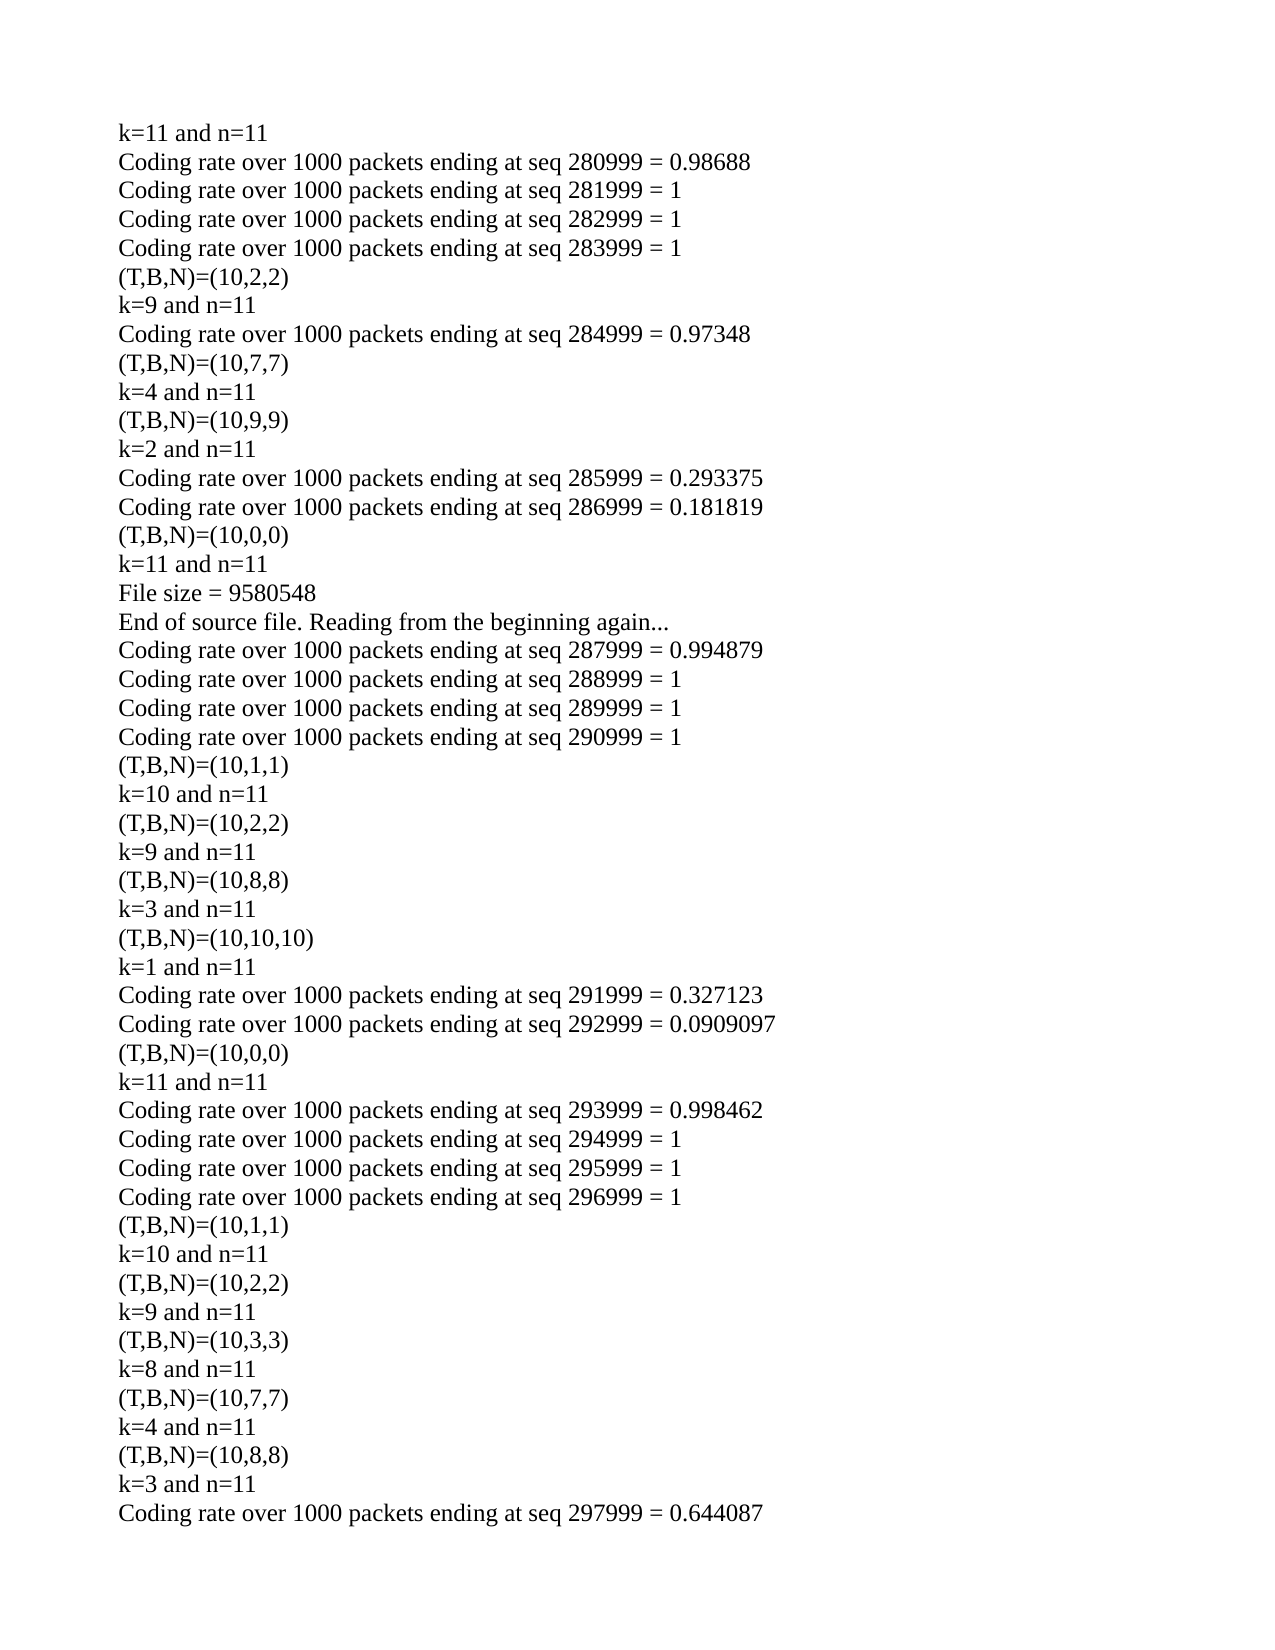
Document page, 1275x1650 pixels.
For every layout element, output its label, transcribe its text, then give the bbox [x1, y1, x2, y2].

text (T,B,N)=(10,7,7) [118, 1383, 1157, 1412]
text Coding rate over 1000 packets ending at seq 285999 = 0.293375 [118, 463, 1157, 492]
text Coding rate over 1000 packets ending at seq 290999 = 1 [118, 722, 1157, 751]
text k=2 and n=11 [118, 434, 1157, 463]
text (T,B,N)=(10,0,0) [118, 1038, 1157, 1067]
text Coding rate over 1000 packets ending at seq 283999 = 1 [118, 233, 1157, 262]
text k=4 and n=11 [118, 1412, 1157, 1441]
text Coding rate over 1000 packets ending at seq 296999 = 1 [118, 1182, 1157, 1211]
text Coding rate over 1000 packets ending at seq 286999 = 0.181819 [118, 492, 1157, 521]
text (T,B,N)=(10,3,3) [118, 1326, 1157, 1354]
text k=11 and n=11 [118, 549, 1157, 578]
text k=1 and n=11 [118, 952, 1157, 981]
text k=9 and n=11 [118, 1297, 1157, 1326]
text Coding rate over 1000 packets ending at seq 295999 = 1 [118, 1153, 1157, 1182]
text (T,B,N)=(10,2,2) [118, 1268, 1157, 1297]
text (T,B,N)=(10,2,2) [118, 808, 1157, 837]
text (T,B,N)=(10,0,0) [118, 521, 1157, 549]
text Coding rate over 1000 packets ending at seq 291999 = 0.327123 [118, 981, 1157, 1009]
text k=8 and n=11 [118, 1354, 1157, 1383]
text (T,B,N)=(10,1,1) [118, 751, 1157, 779]
text File size = 9580548 [118, 578, 1157, 607]
text Coding rate over 1000 packets ending at seq 294999 = 1 [118, 1124, 1157, 1153]
text k=3 and n=11 [118, 894, 1157, 923]
text (T,B,N)=(10,8,8) [118, 1441, 1157, 1469]
text k=11 and n=11 [118, 1067, 1157, 1096]
text (T,B,N)=(10,7,7) [118, 348, 1157, 377]
text (T,B,N)=(10,8,8) [118, 866, 1157, 894]
text k=10 and n=11 [118, 779, 1157, 808]
text k=10 and n=11 [118, 1239, 1157, 1268]
text k=4 and n=11 [118, 377, 1157, 406]
text (T,B,N)=(10,2,2) [118, 262, 1157, 291]
text Coding rate over 1000 packets ending at seq 284999 = 0.97348 [118, 319, 1157, 348]
text Coding rate over 1000 packets ending at seq 281999 = 1 [118, 176, 1157, 204]
text End of source file. Reading from the beginning again... [118, 607, 1157, 636]
text (T,B,N)=(10,1,1) [118, 1211, 1157, 1239]
text Coding rate over 1000 packets ending at seq 282999 = 1 [118, 204, 1157, 233]
text Coding rate over 1000 packets ending at seq 287999 = 0.994879 [118, 636, 1157, 664]
text k=11 and n=11 [118, 118, 1157, 147]
text Coding rate over 1000 packets ending at seq 292999 = 0.0909097 [118, 1009, 1157, 1038]
text k=9 and n=11 [118, 291, 1157, 319]
text Coding rate over 1000 packets ending at seq 288999 = 1 [118, 664, 1157, 693]
text Coding rate over 1000 packets ending at seq 289999 = 1 [118, 693, 1157, 722]
text Coding rate over 1000 packets ending at seq 293999 = 0.998462 [118, 1096, 1157, 1124]
text k=3 and n=11 [118, 1469, 1157, 1498]
text (T,B,N)=(10,9,9) [118, 406, 1157, 434]
text Coding rate over 1000 packets ending at seq 297999 = 0.644087 [118, 1498, 1157, 1527]
text Coding rate over 1000 packets ending at seq 280999 = 0.98688 [118, 147, 1157, 176]
text k=9 and n=11 [118, 837, 1157, 866]
text (T,B,N)=(10,10,10) [118, 923, 1157, 952]
